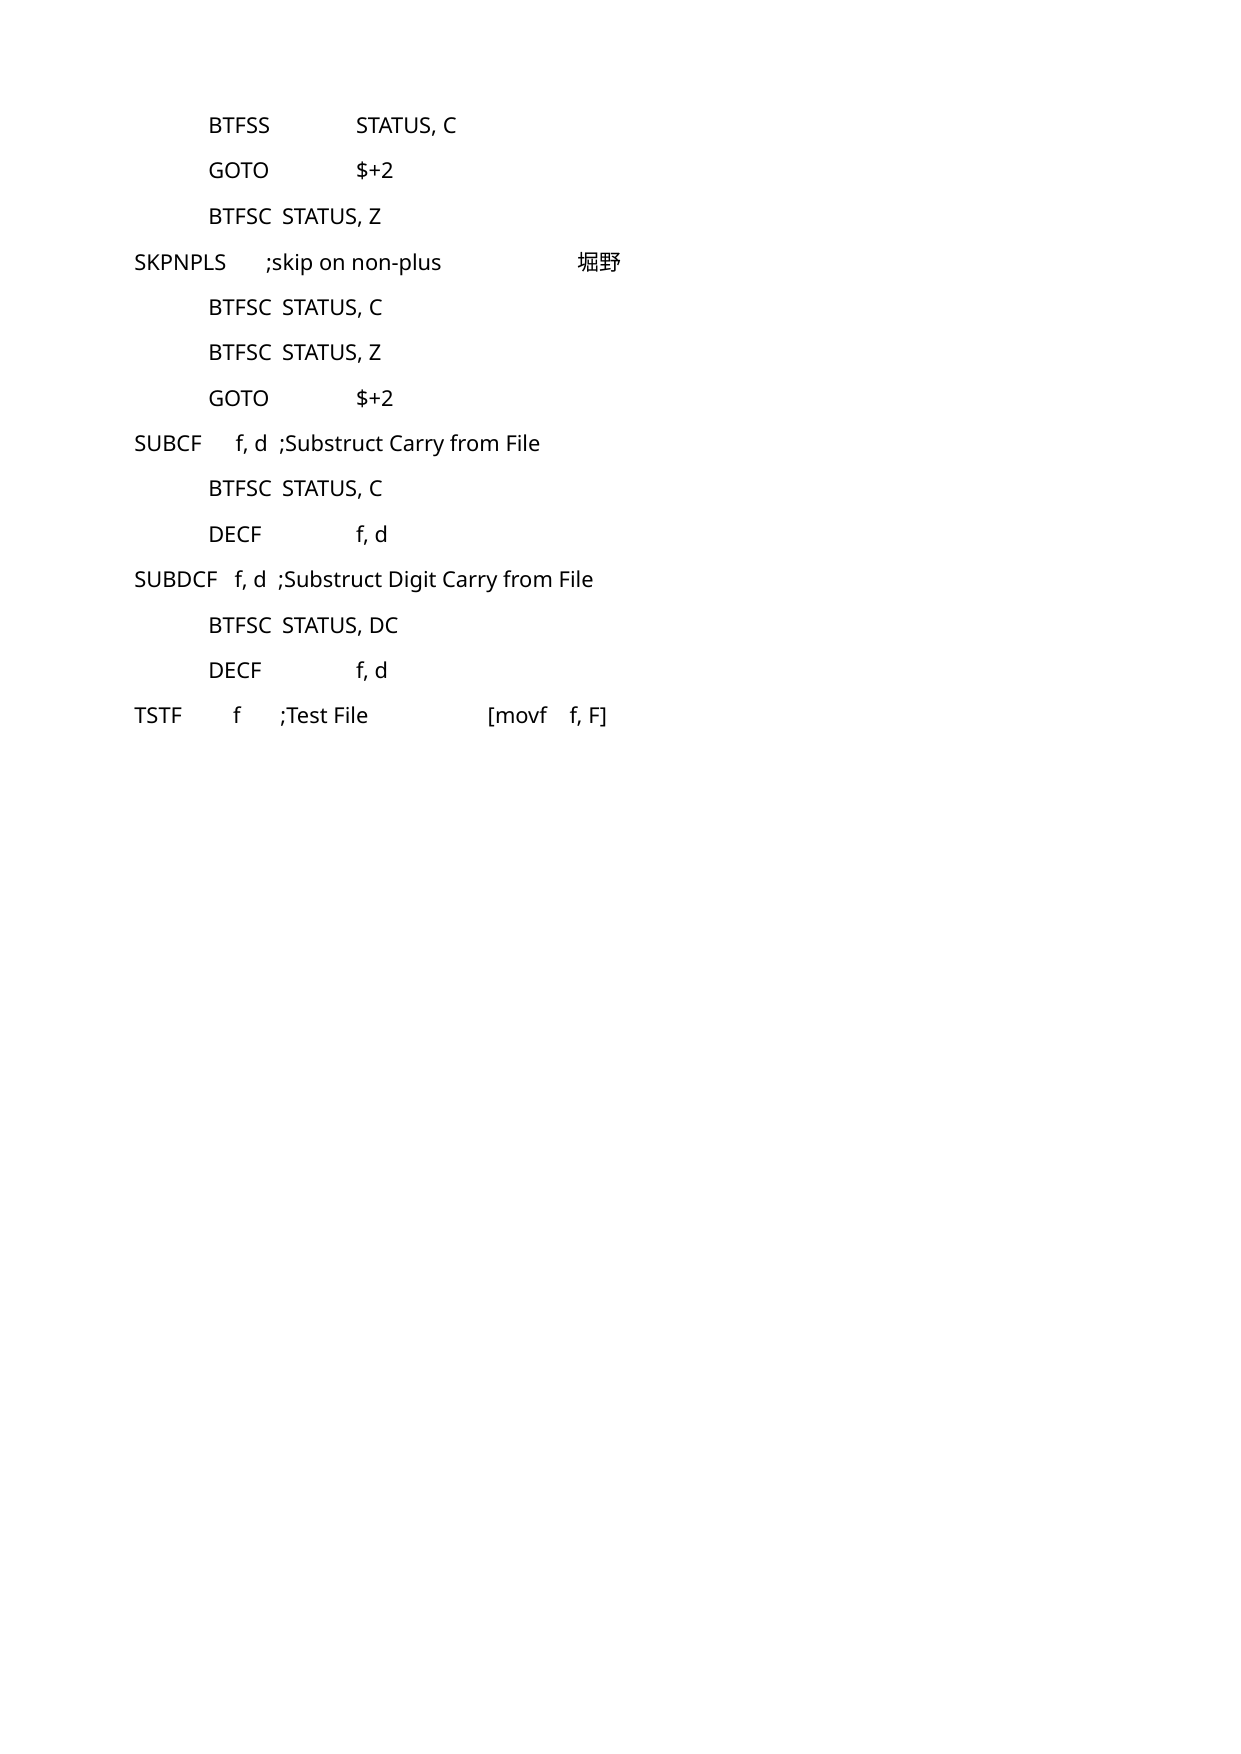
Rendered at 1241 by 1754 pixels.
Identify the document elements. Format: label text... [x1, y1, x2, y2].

text GOTO $+2 [134, 147, 1126, 192]
text SKPNPLS ;skip on non-plus 堀野 [134, 237, 1126, 283]
text BTFSC STATUS, C [134, 464, 1126, 510]
text GOTO $+2 [134, 374, 1126, 419]
text BTFSC STATUS, Z [134, 192, 1126, 237]
text BTFSC STATUS, C [134, 283, 1126, 328]
text DECF f, d [134, 646, 1126, 692]
text DECF f, d [134, 510, 1126, 555]
text SUBDCF f, d ;Substruct Digit Carry from File [134, 555, 1126, 601]
text BTFSS STATUS, C [134, 101, 1126, 147]
text BTFSC STATUS, Z [134, 328, 1126, 374]
text TSTF f ;Test File [movf f, F] [134, 692, 1126, 737]
text BTFSC STATUS, DC [134, 601, 1126, 646]
text SUBCF f, d ;Substruct Carry from File [134, 419, 1126, 464]
